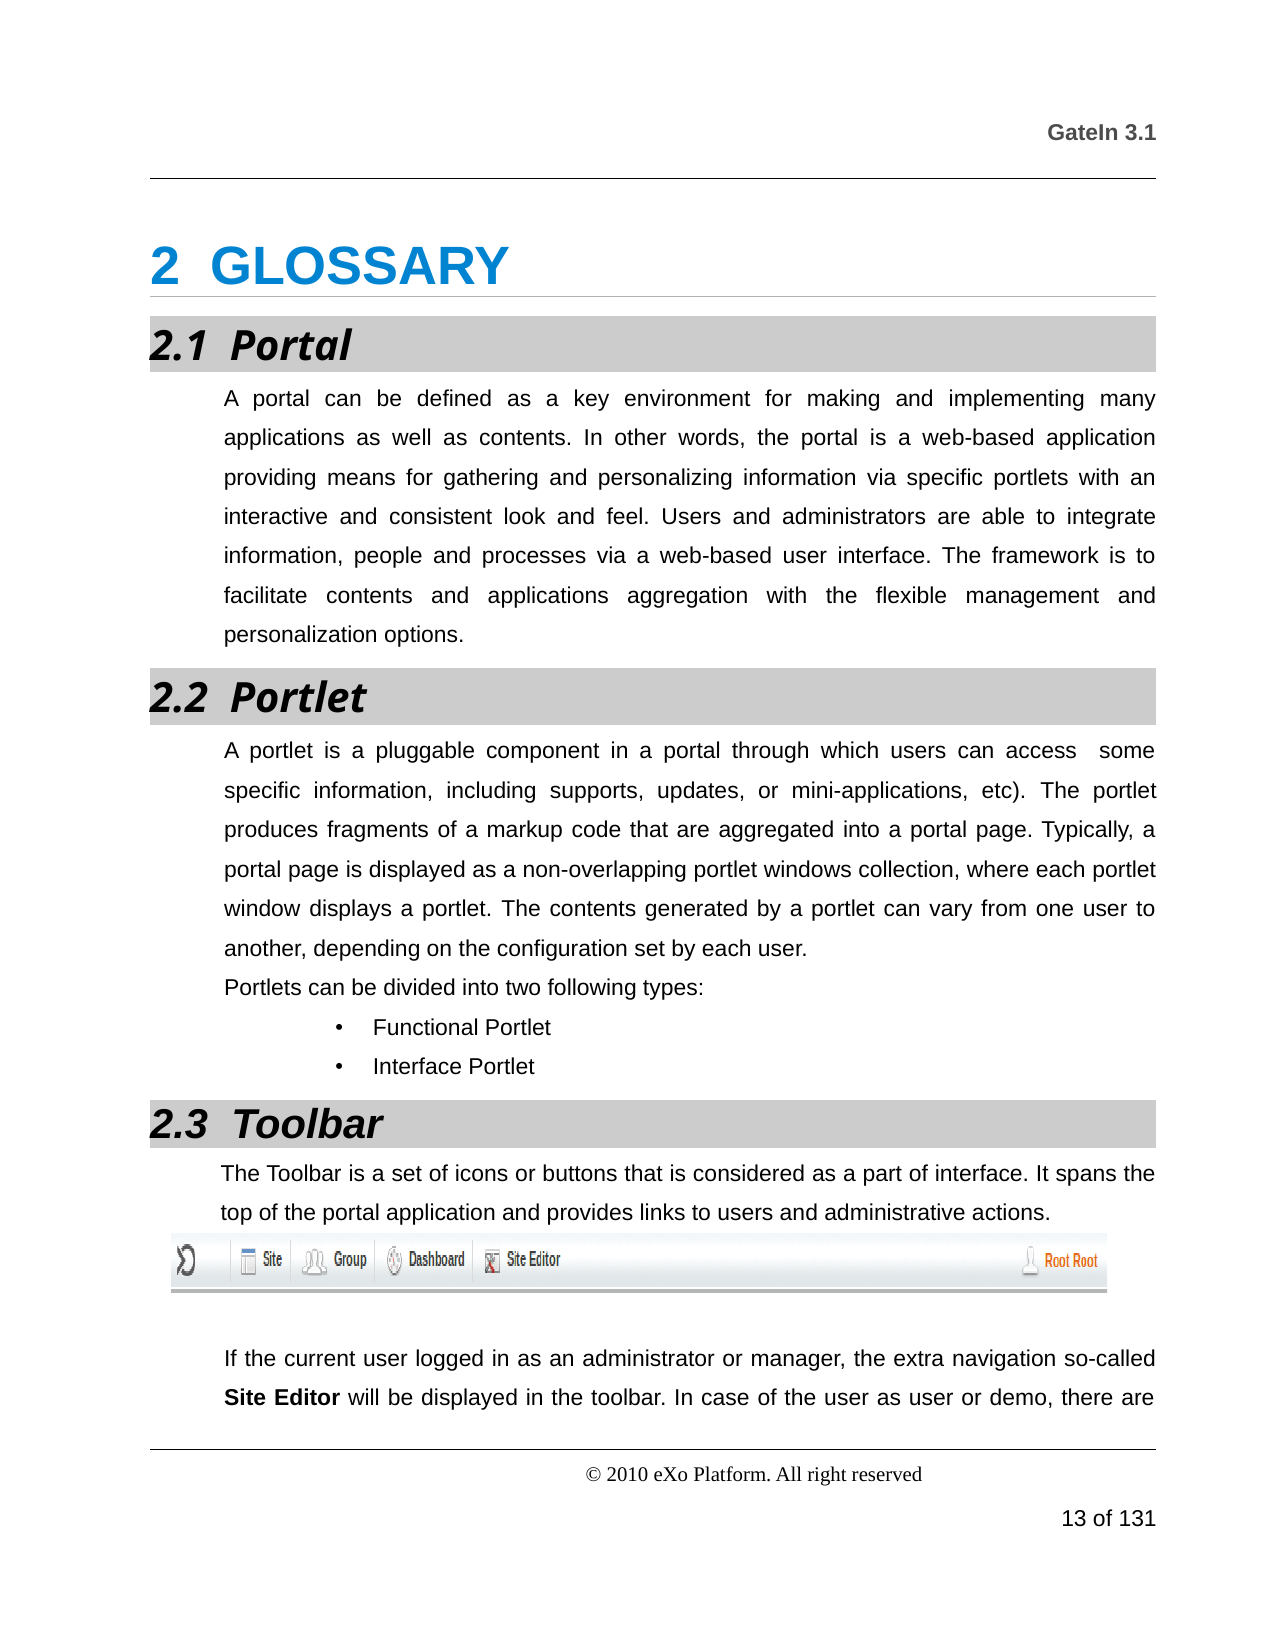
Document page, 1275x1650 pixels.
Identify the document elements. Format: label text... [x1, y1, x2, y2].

subtitle Portal [150, 316, 1156, 372]
subtitle Toolbar [150, 1100, 1156, 1148]
text A portlet is a pluggable component in a portal through which users can access some specific information, including supports, updates, or mini-applications, etc). The portlet produces fragments of a markup code that are aggregated into a portal page. Typically, a portal page is displayed as a non-overlapping portlet windows collection, where each portlet window displays a portlet. The contents generated by a portlet can vary from one user to another, depending on the configuration set by each user. [224, 737, 1156, 961]
text Portlets can be divided into two following types: [224, 974, 1156, 1000]
text A portal can be defined as a key environment for making and implementing many applications as well as contents. In other words, the portal is a web-based application providing means for gathering and personalizing information via specific portlets with an interactive and consistent look and feel. Users and administrators are able to integrate information, people and processes via a web-based user interface. The framework is to facilitate contents and applications aggregation with the flexible management and personalization options. [223, 384, 1156, 648]
list Interface Portlet [335, 1053, 1156, 1079]
text The Toolbar is a set of icons or buttons that is considered as a part of interface. It spans the top of the portal application and provides links to users and administrative actions. [220, 1160, 1156, 1226]
subtitle Portlet [150, 668, 1156, 725]
text If the current user logged in as an administrator or manager, the extra navigation so-called Site Editor will be displayed in the toolbar. In case of the user as user or demo, there are [224, 1345, 1156, 1411]
subtitle Glossary [150, 233, 1156, 296]
list Functional Portlet [335, 1013, 1156, 1040]
picture [171, 1232, 1108, 1293]
